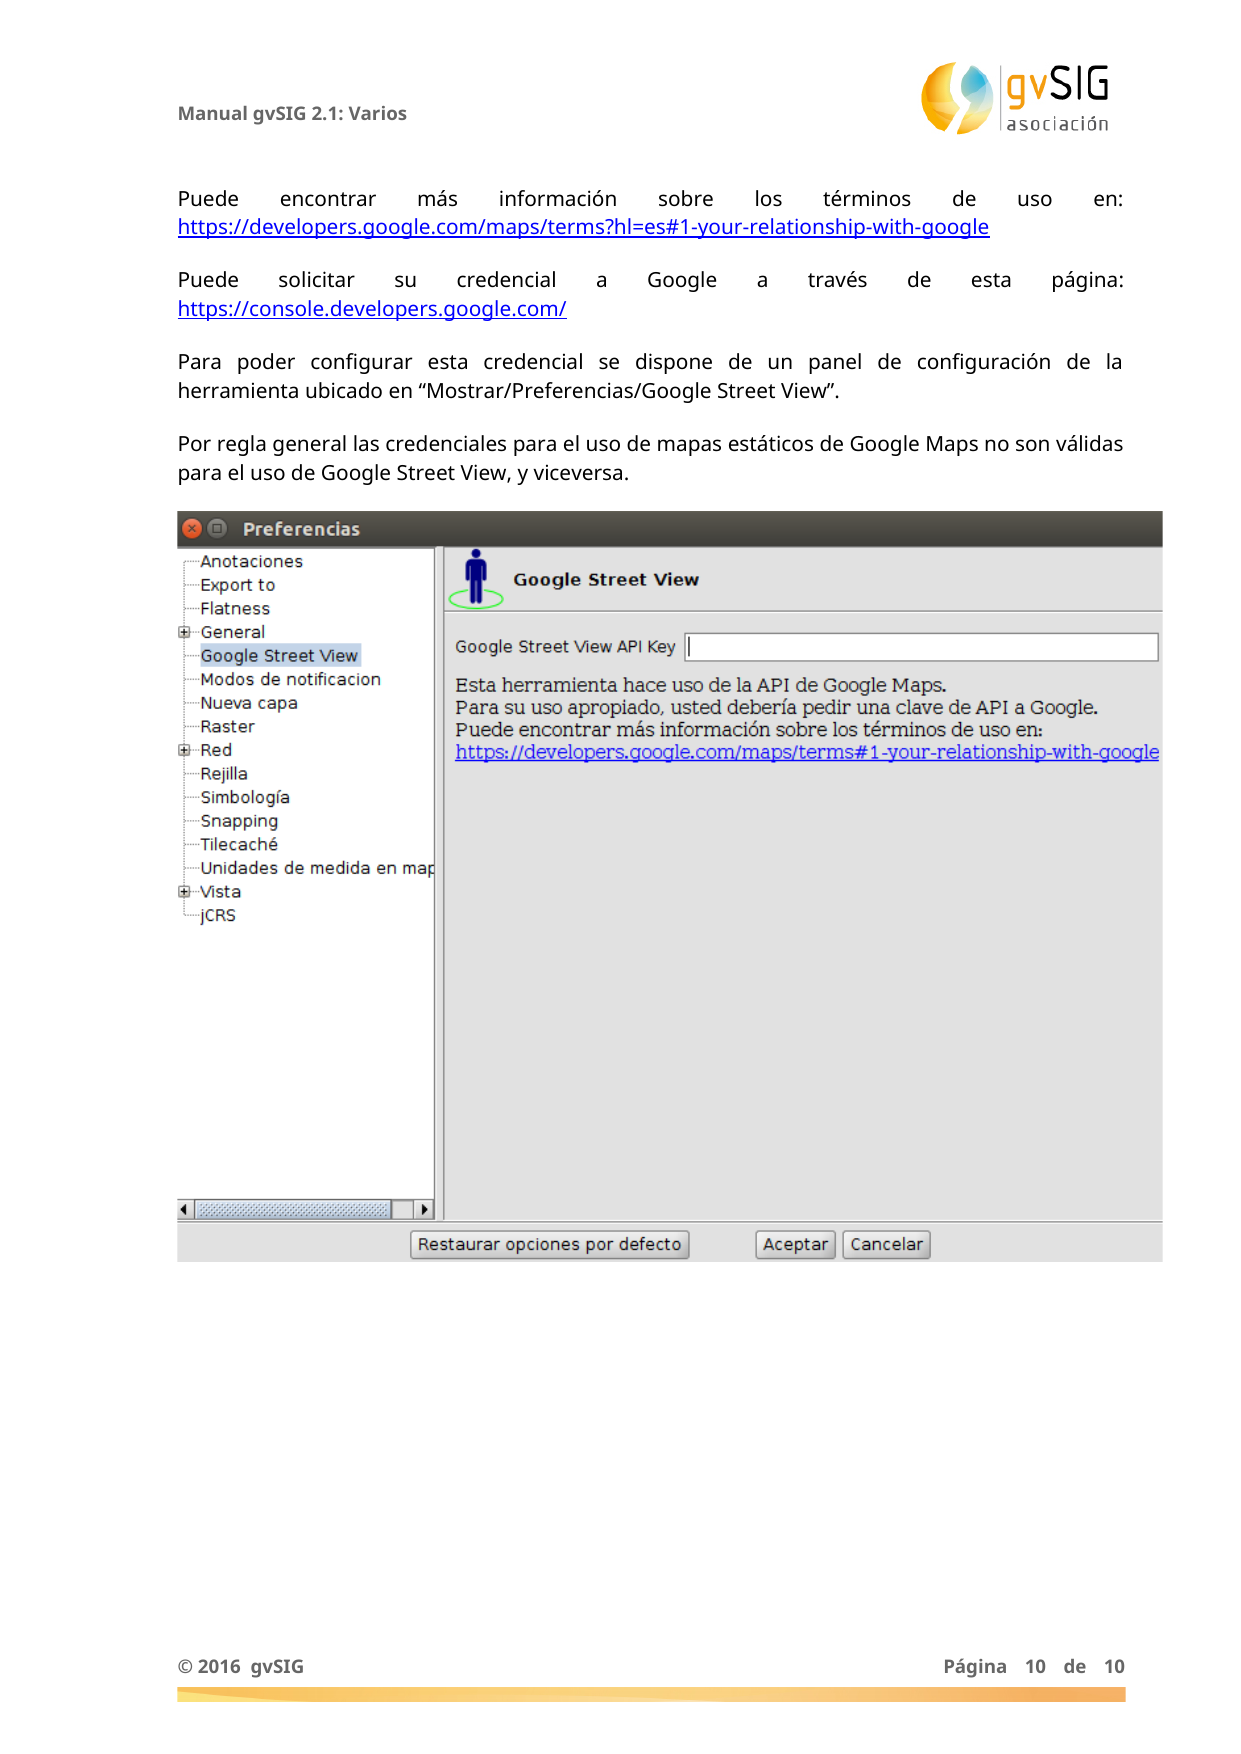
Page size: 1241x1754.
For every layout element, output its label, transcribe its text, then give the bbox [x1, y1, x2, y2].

picture [902, 47, 1122, 148]
text Puede solicitar su credencial a Google a través de esta página: https://console.developers.google.com/ [177, 266, 1125, 322]
text Por regla general las credenciales para el uso de mapas estáticos de Google Maps no son válidas para el uso de Google Street View, y viceversa. [177, 429, 1125, 486]
text Para poder configurar esta credencial se dispone de un panel de configuración de la herramienta ubicado en “Mostrar/Preferencias/Google Street View”. [177, 347, 1125, 404]
picture [177, 511, 1163, 1262]
picture [177, 1687, 1126, 1702]
text Puede encontrar más información sobre los términos de uso en: https://developers.google.com/maps/terms?hl=es#1-your-relationship-with-google [177, 184, 1125, 241]
